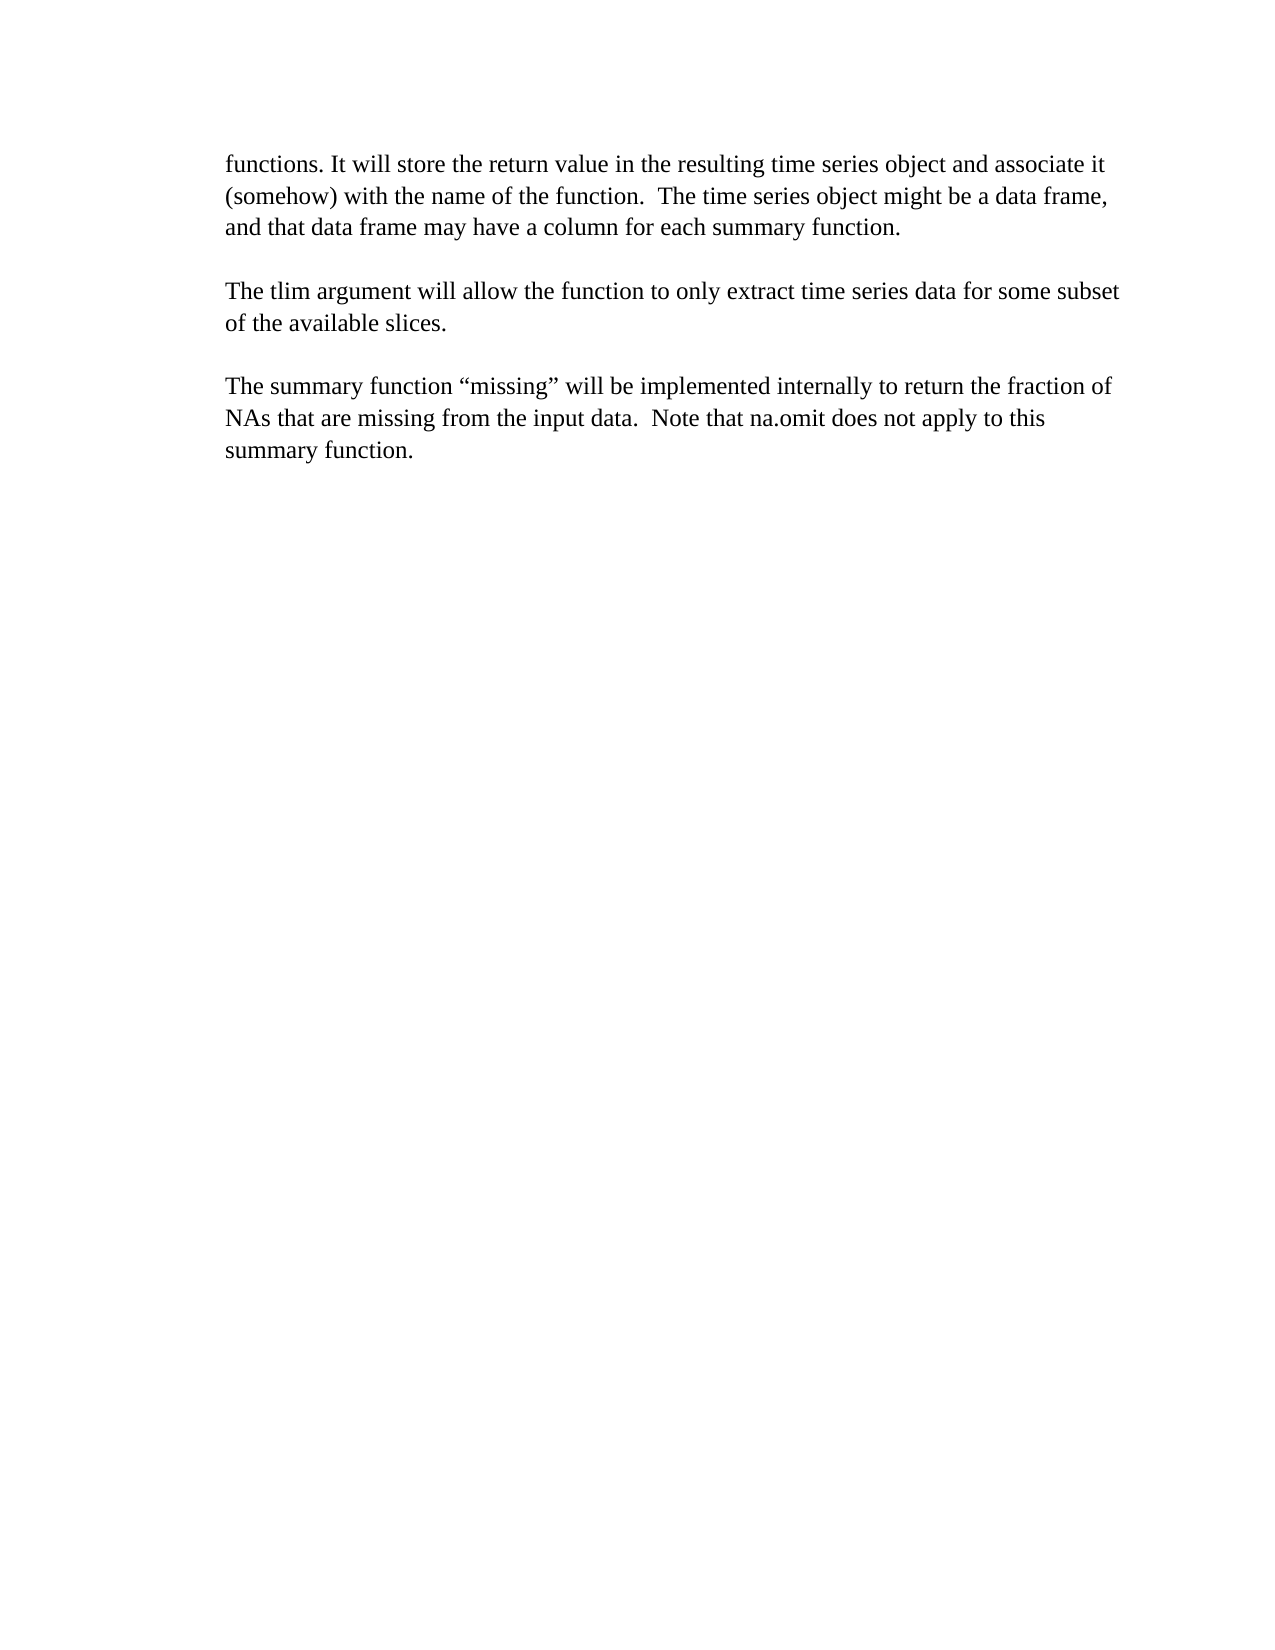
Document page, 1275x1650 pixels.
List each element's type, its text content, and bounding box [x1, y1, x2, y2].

text The tlim argument will allow the function to only extract time series data for some subset of the available slices. [225, 277, 1125, 337]
text functions. It will store the return value in the resulting time series object and associate it (somehow) with the name of the function. The time series object might be a data frame, and that data frame may have a column for each summary function. [225, 150, 1125, 241]
text The summary function “missing” will be implemented internally to return the fraction of NAs that are missing from the input data. Note that na.omit does not apply to this summary function. [225, 372, 1125, 464]
